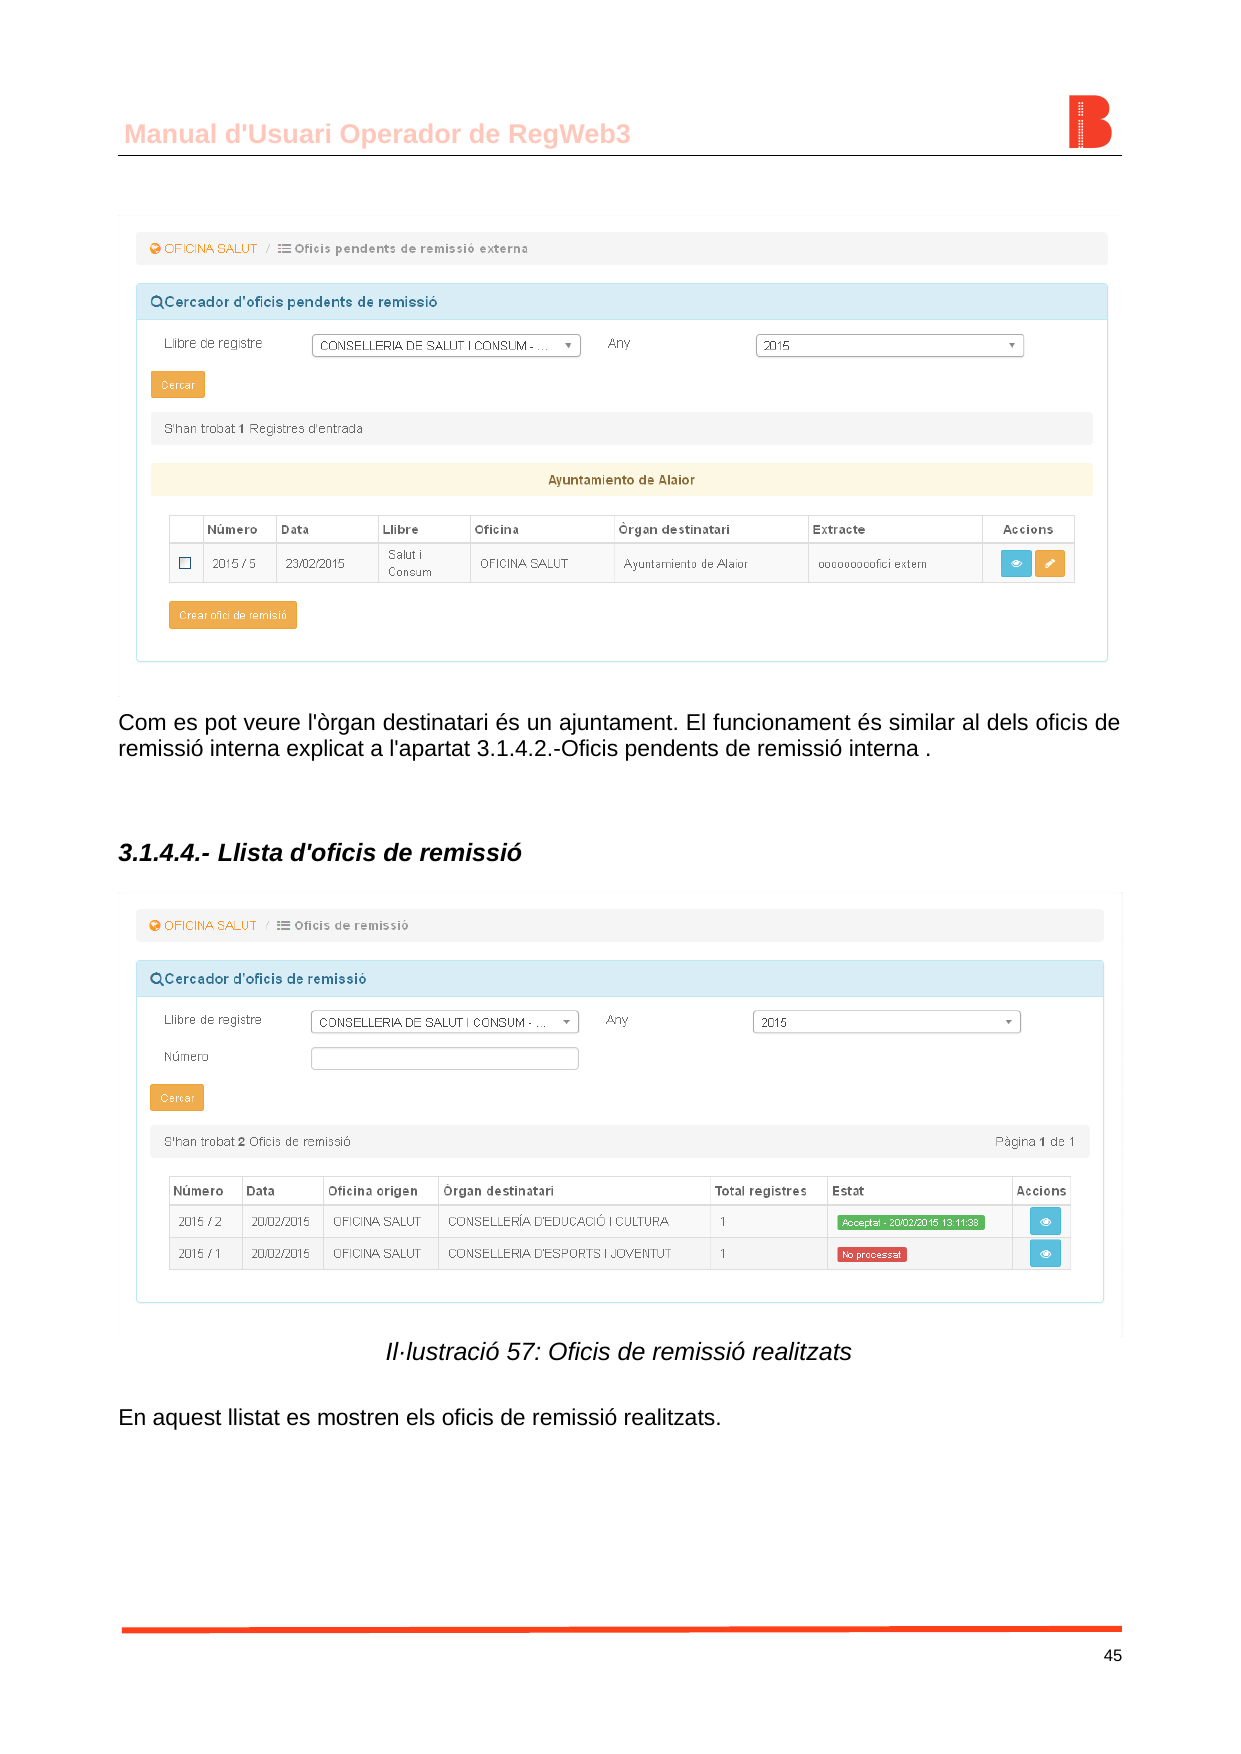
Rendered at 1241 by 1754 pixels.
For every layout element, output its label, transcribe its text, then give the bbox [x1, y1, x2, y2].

subtitle Llista d'oficis de remissió [118, 838, 1122, 867]
text Il·lustració 57: Oficis de remissió realitzats [118, 1337, 1122, 1365]
text En aquest llistat es mostren els oficis de remissió realitzats. [118, 1404, 1122, 1430]
picture [1063, 94, 1117, 150]
picture [118, 892, 1123, 1337]
text Com es pot veure l'òrgan destinatari és un ajuntament. El funcionament és similar al dels oficis de remissió interna explicat a l'apartat 3.1.4.2.-Oficis pendents de remissió interna . [118, 709, 1122, 762]
picture [118, 215, 1123, 697]
